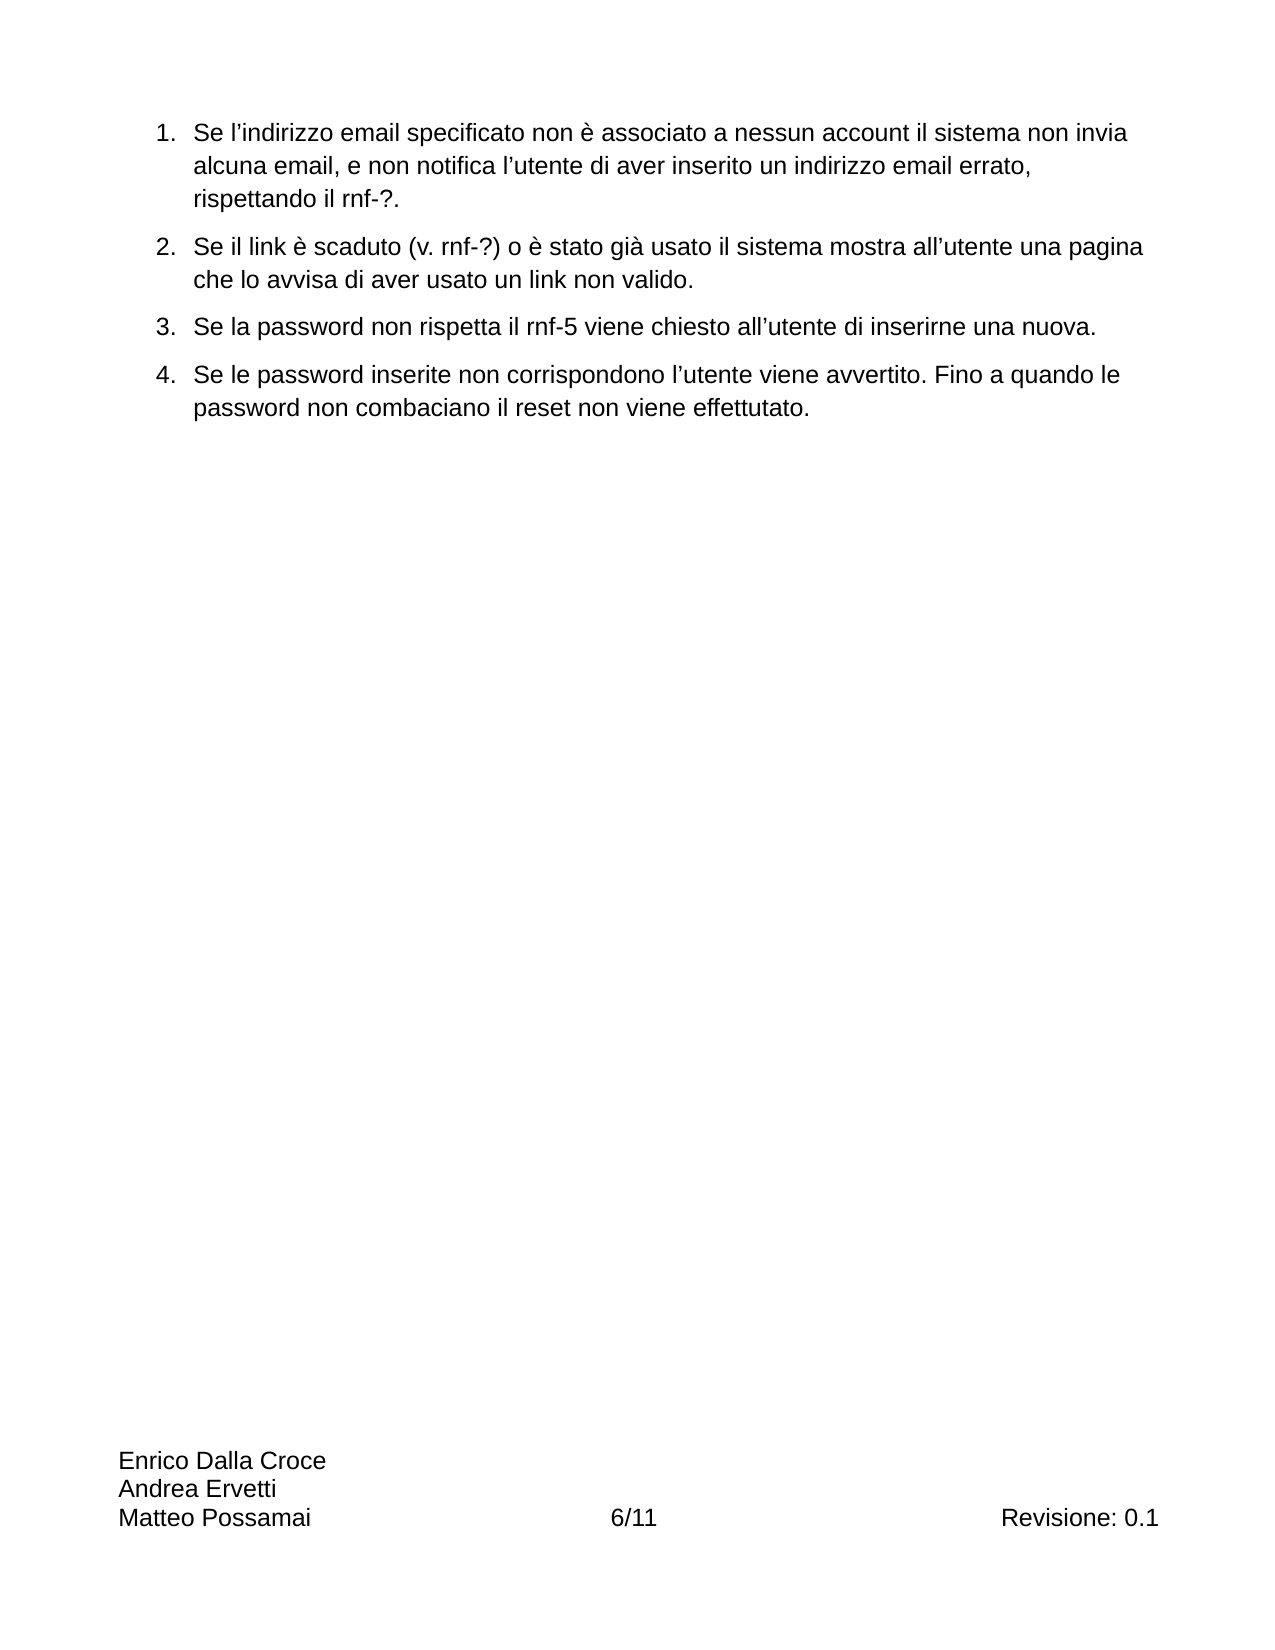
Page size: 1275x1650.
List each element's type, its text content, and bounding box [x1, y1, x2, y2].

list Se l’indirizzo email specificato non è associato a nessun account il sistema non invia alcuna email, e non notifica l’utente di aver inserito un indirizzo email errato, rispettando il rnf-?. [156, 118, 1157, 213]
list Se il link è scaduto (v. rnf-?) o è stato già usato il sistema mostra all’utente una pagina che lo avvisa di aver usato un link non valido. [156, 232, 1157, 293]
list Se la password non rispetta il rnf-5 viene chiesto all’utente di inserirne una nuova. [156, 312, 1157, 341]
list Se le password inserite non corrispondono l’utente viene avvertito. Fino a quando le password non combaciano il reset non viene effettutato. [156, 360, 1157, 422]
